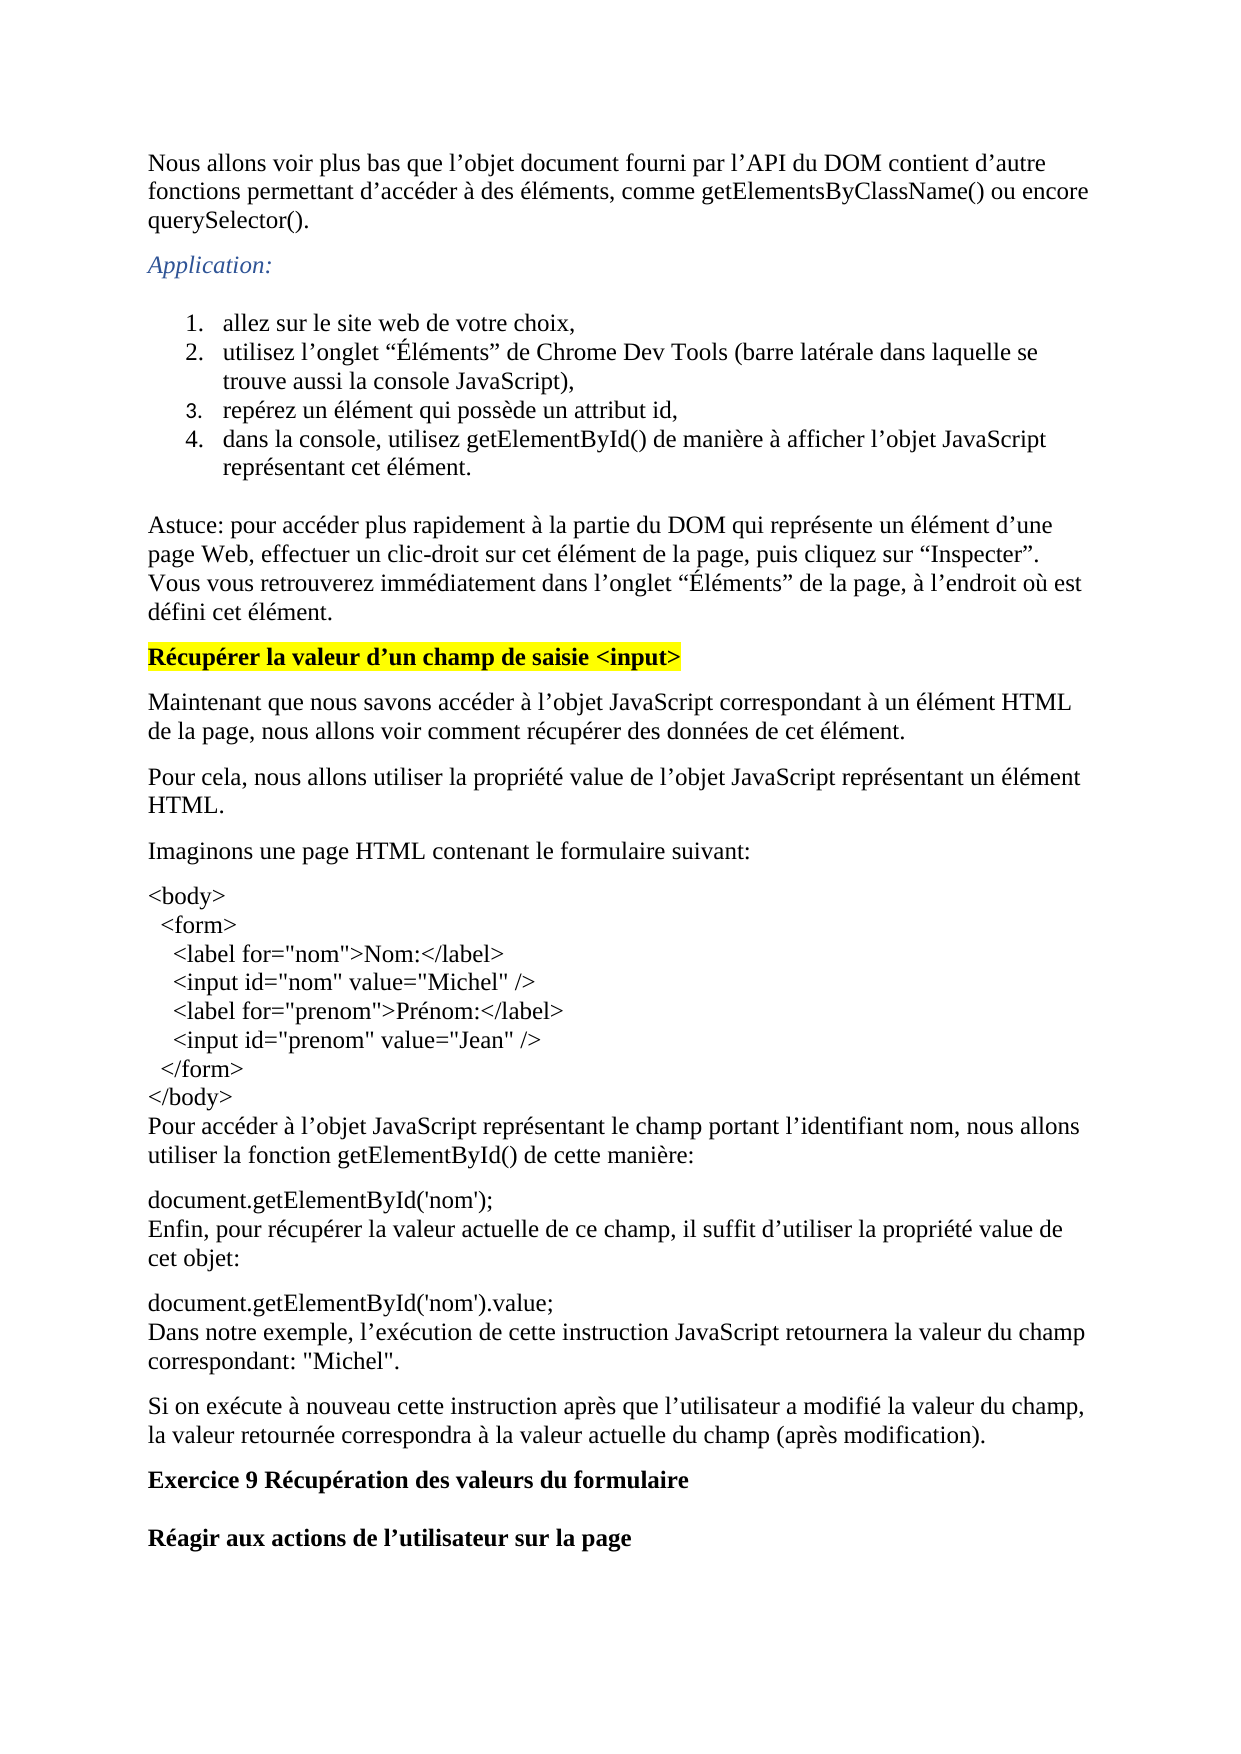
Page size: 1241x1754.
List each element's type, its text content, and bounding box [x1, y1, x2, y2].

text Réagir aux actions de l’utilisateur sur la page [148, 1523, 1093, 1552]
subtitle Récupérer la valeur d’un champ de saisie <input> [148, 642, 1093, 671]
text Imaginons une page HTML contenant le formulaire suivant: [148, 836, 1093, 864]
text <input id="nom" value="Michel" /> [148, 967, 1093, 996]
text Pour accéder à l’objet JavaScript représentant le champ portant l’identifiant nom, nous allons utiliser la fonction getElementById() de cette manière: [148, 1111, 1093, 1169]
text <body> [148, 881, 1093, 910]
text Maintenant que nous savons accéder à l’objet JavaScript correspondant à un élément HTML de la page, nous allons voir comment récupérer des données de cet élément. [148, 687, 1093, 745]
text Nous allons voir plus bas que l’objet document fourni par l’API du DOM contient d’autre fonctions permettant d’accéder à des éléments, comme getElementsByClassName() ou encore querySelector(). [148, 148, 1093, 234]
text Exercice 9 Récupération des valeurs du formulaire [148, 1465, 1093, 1494]
list dans la console, utilisez getElementById() de manière à afficher l’objet JavaScript représentant cet élément. [185, 424, 1093, 481]
text </body> [148, 1082, 1093, 1111]
text Si on exécute à nouveau cette instruction après que l’utilisateur a modifié la valeur du champ, la valeur retournée correspondra à la valeur actuelle du champ (après modification). [148, 1391, 1093, 1449]
list utilisez l’onglet “Éléments” de Chrome Dev Tools (barre latérale dans laquelle se trouve aussi la console JavaScript), [185, 337, 1093, 395]
text <form> [148, 910, 1093, 939]
text document.getElementById('nom'); [148, 1185, 1093, 1214]
text </form> [148, 1054, 1093, 1082]
text Pour cela, nous allons utiliser la propriété value de l’objet JavaScript représentant un élément HTML. [148, 762, 1093, 819]
text <label for="nom">Nom:</label> [148, 939, 1093, 967]
subtitle Application: [148, 251, 1093, 279]
text <input id="prenom" value="Jean" /> [148, 1025, 1093, 1054]
text document.getElementById('nom').value; [148, 1288, 1093, 1317]
text Dans notre exemple, l’exécution de cette instruction JavaScript retournera la valeur du champ correspondant: "Michel". [148, 1317, 1093, 1374]
text <label for="prenom">Prénom:</label> [148, 996, 1093, 1025]
text Enfin, pour récupérer la valeur actuelle de ce champ, il suffit d’utiliser la propriété value de cet objet: [148, 1214, 1093, 1272]
list allez sur le site web de votre choix, [185, 308, 1093, 337]
text Astuce: pour accéder plus rapidement à la partie du DOM qui représente un élément d’une page Web, effectuer un clic-droit sur cet élément de la page, puis cliquez sur “Inspecter”. Vous vous retrouverez immédiatement dans l’onglet “Éléments” de la page, à l’endroit où est défini cet élément. [148, 510, 1093, 625]
list repérez un élément qui possède un attribut id, [185, 395, 1093, 424]
